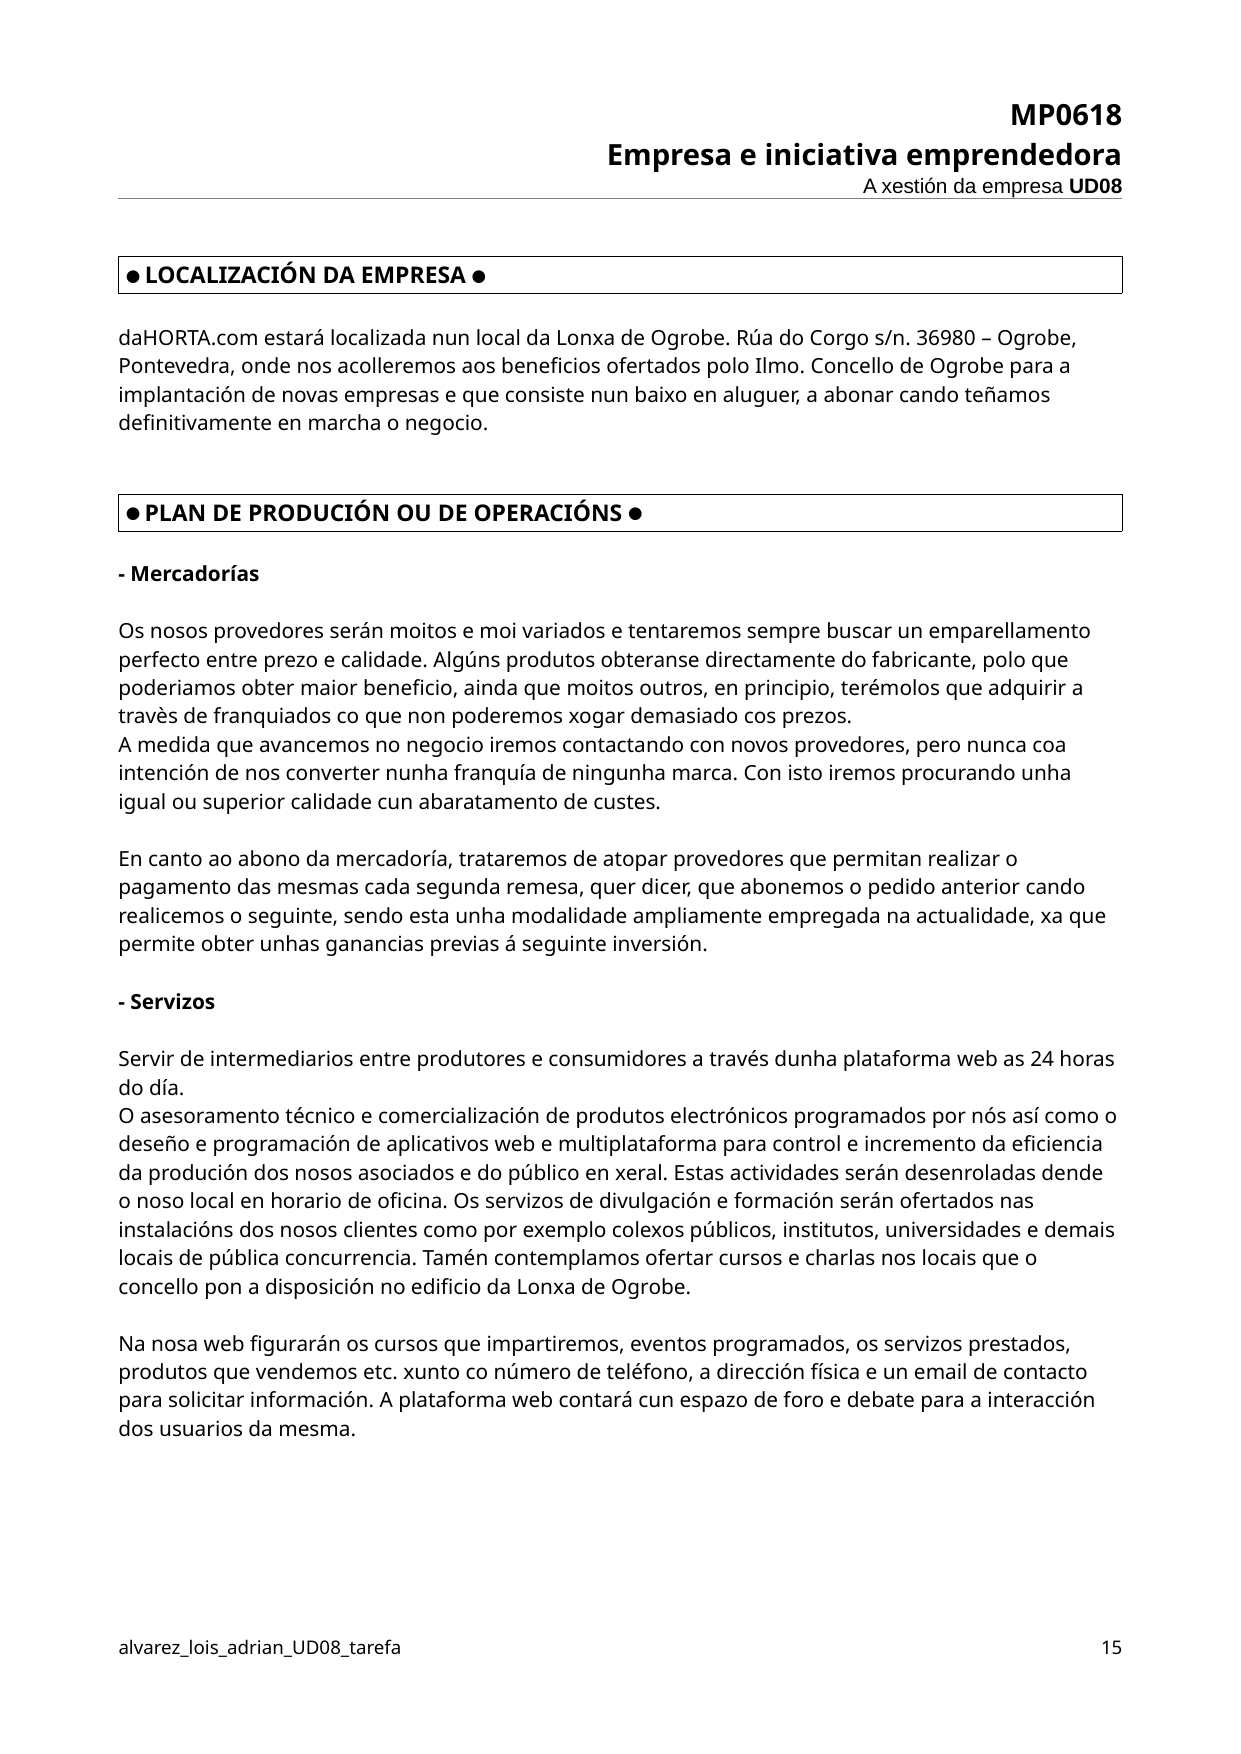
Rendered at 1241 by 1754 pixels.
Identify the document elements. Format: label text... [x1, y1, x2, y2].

text Os nosos provedores serán moitos e moi variados e tentaremos sempre buscar un emparellamento perfecto entre prezo e calidade. Algúns produtos obteranse directamente do fabricante, polo que poderiamos obter maior beneficio, ainda que moitos outros, en principio, terémolos que adquirir a travès de franquiados co que non poderemos xogar demasiado cos prezos. [118, 616, 1122, 730]
text Servir de intermediarios entre produtores e consumidores a través dunha plataforma web as 24 horas do día. [118, 1044, 1122, 1101]
text - Mercadorías [118, 559, 1122, 588]
text daHORTA.com estará localizada nun local da Lonxa de Ogrobe. Rúa do Corgo s/n. 36980 – Ogrobe, Pontevedra, onde nos acolleremos aos beneficios ofertados polo Ilmo. Concello de Ogrobe para a implantación de novas empresas e que consiste nun baixo en aluguer, a abonar cando teñamos definitivamente en marcha o negocio. [118, 323, 1122, 437]
text O asesoramento técnico e comercialización de produtos electrónicos programados por nós así como o deseño e programación de aplicativos web e multiplataforma para control e incremento da eficiencia da produción dos nosos asociados e do público en xeral. Estas actividades serán desenroladas dende o noso local en horario de oficina. Os servizos de divulgación e formación serán ofertados nas instalacións dos nosos clientes como por exemplo colexos públicos, institutos, universidades e demais locais de pública concurrencia. Tamén contemplamos ofertar cursos e charlas nos locais que o concello pon a disposición no edificio da Lonxa de Ogrobe. [118, 1101, 1122, 1300]
text Na nosa web figurarán os cursos que impartiremos, eventos programados, os servizos prestados, produtos que vendemos etc. xunto co número de teléfono, a dirección física e un email de contacto para solicitar información. A plataforma web contará cun espazo de foro e debate para a interacción dos usuarios da mesma. [118, 1329, 1122, 1442]
text A medida que avancemos no negocio iremos contactando con novos provedores, pero nunca coa intención de nos converter nunha franquía de ningunha marca. Con isto iremos procurando unha igual ou superior calidade cun abaratamento de custes. [118, 730, 1122, 815]
text En canto ao abono da mercadoría, trataremos de atopar provedores que permitan realizar o pagamento das mesmas cada segunda remesa, quer dicer, que abonemos o pedido anterior cando realicemos o seguinte, sendo esta unha modalidade ampliamente empregada na actualidade, xa que permite obter unhas ganancias previas á seguinte inversión. [118, 844, 1122, 958]
text - Servizos [118, 987, 1122, 1016]
text ● PLAN DE PRODUCIÓN OU DE OPERACIÓNS ● [119, 495, 1122, 531]
text ● LOCALIZACIÓN DA EMPRESA ● [119, 257, 1122, 293]
